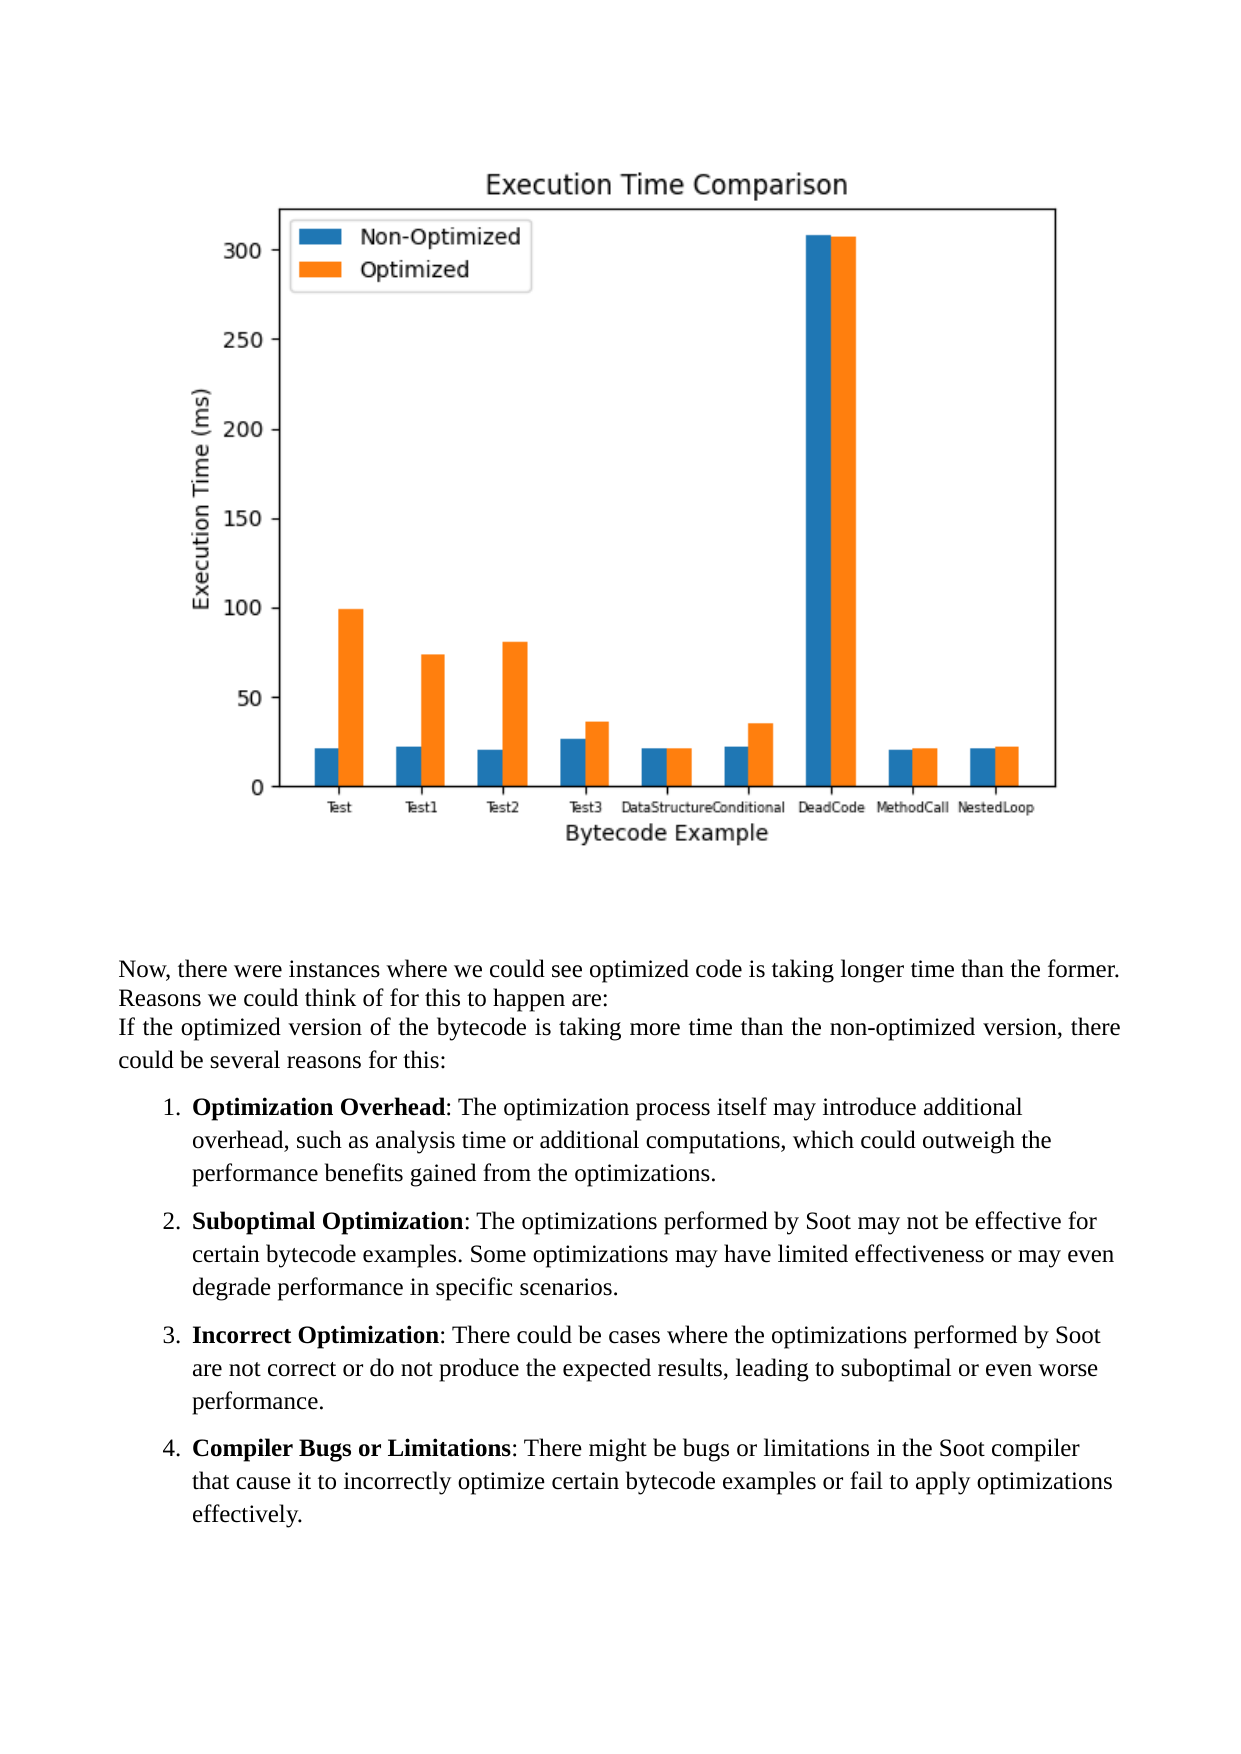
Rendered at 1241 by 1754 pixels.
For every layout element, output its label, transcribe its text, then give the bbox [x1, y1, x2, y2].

list Incorrect Optimization: There could be cases where the optimizations performed by Soot are not correct or do not produce the expected results, leading to suboptimal or even worse performance. [162, 1320, 1122, 1414]
list Suboptimal Optimization: The optimizations performed by Soot may not be effective for certain bytecode examples. Some optimizations may have limited effectiveness or may even degrade performance in specific scenarios. [162, 1206, 1122, 1301]
list Optimization Overhead: The optimization process itself may introduce additional overhead, such as analysis time or additional computations, which could outweigh the performance benefits gained from the optimizations. [162, 1092, 1122, 1187]
list Compiler Bugs or Limitations: There might be bugs or limitations in the Soot compiler that cause it to incorrectly optimize certain bytecode examples or fail to apply optimizations effectively. [162, 1433, 1122, 1528]
text If the optimized version of the bytecode is taking more time than the non-optimized version, there could be several reasons for this: [118, 1012, 1122, 1074]
text Reasons we could think of for this to happen are: [118, 983, 1122, 1012]
text Now, there were instances where we could see optimized code is taking longer time than the former. [118, 954, 1122, 983]
picture [176, 157, 1086, 869]
